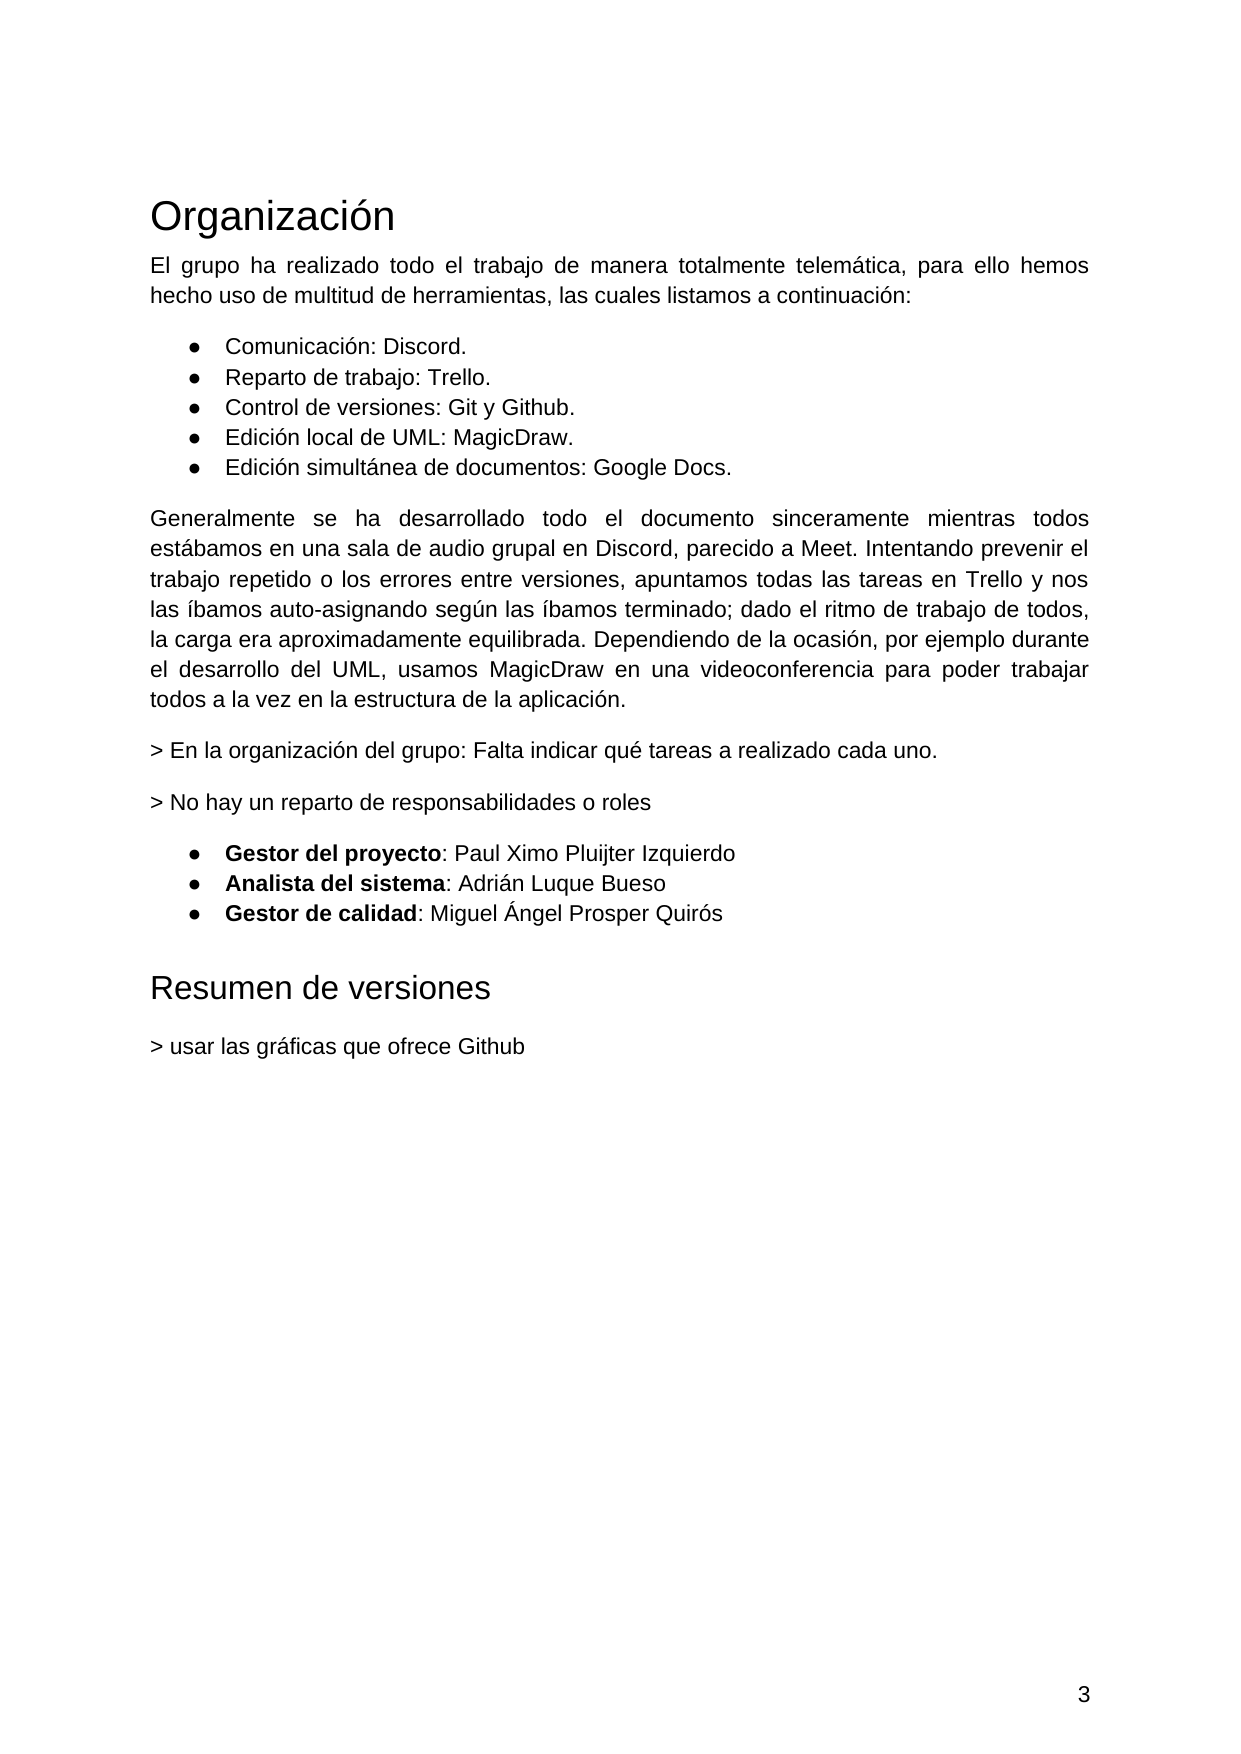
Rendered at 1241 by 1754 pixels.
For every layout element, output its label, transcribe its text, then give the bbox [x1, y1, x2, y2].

list Edición simultánea de documentos: Google Docs. [187, 454, 1090, 481]
list Analista del sistema: Adrián Luque Bueso [187, 870, 1090, 896]
list Comunicación: Discord. [187, 333, 1090, 360]
text El grupo ha realizado todo el trabajo de manera totalmente telemática, para ello hemos hecho uso de multitud de herramientas, las cuales listamos a continuación: [150, 252, 1090, 309]
subtitle Organización [150, 192, 1090, 239]
list Gestor de calidad: Miguel Ángel Prosper Quirós [187, 900, 1090, 926]
list Reparto de trabajo: Trello. [187, 363, 1090, 390]
list Edición local de UML: MagicDraw. [187, 424, 1090, 450]
subtitle Resumen de versiones [150, 968, 1090, 1006]
text > En la organización del grupo: Falta indicar qué tareas a realizado cada uno. [150, 737, 1090, 764]
list Gestor del proyecto: Paul Ximo Pluijter Izquierdo [187, 839, 1090, 866]
text > No hay un reparto de responsabilidades o roles [150, 788, 1090, 815]
text > usar las gráficas que ofrece Github [150, 1033, 1090, 1059]
text Generalmente se ha desarrollado todo el documento sinceramente mientras todos estábamos en una sala de audio grupal en Discord, parecido a Meet. Intentando prevenir el trabajo repetido o los errores entre versiones, apuntamos todas las tareas en Trello y nos las íbamos auto-asignando según las íbamos terminado; dado el ritmo de trabajo de todos, la carga era aproximadamente equilibrada. Dependiendo de la ocasión, por ejemplo durante el desarrollo del UML, usamos MagicDraw en una videoconferencia para poder trabajar todos a la vez en la estructura de la aplicación. [150, 505, 1090, 713]
list Control de versiones: Git y Github. [187, 394, 1090, 420]
